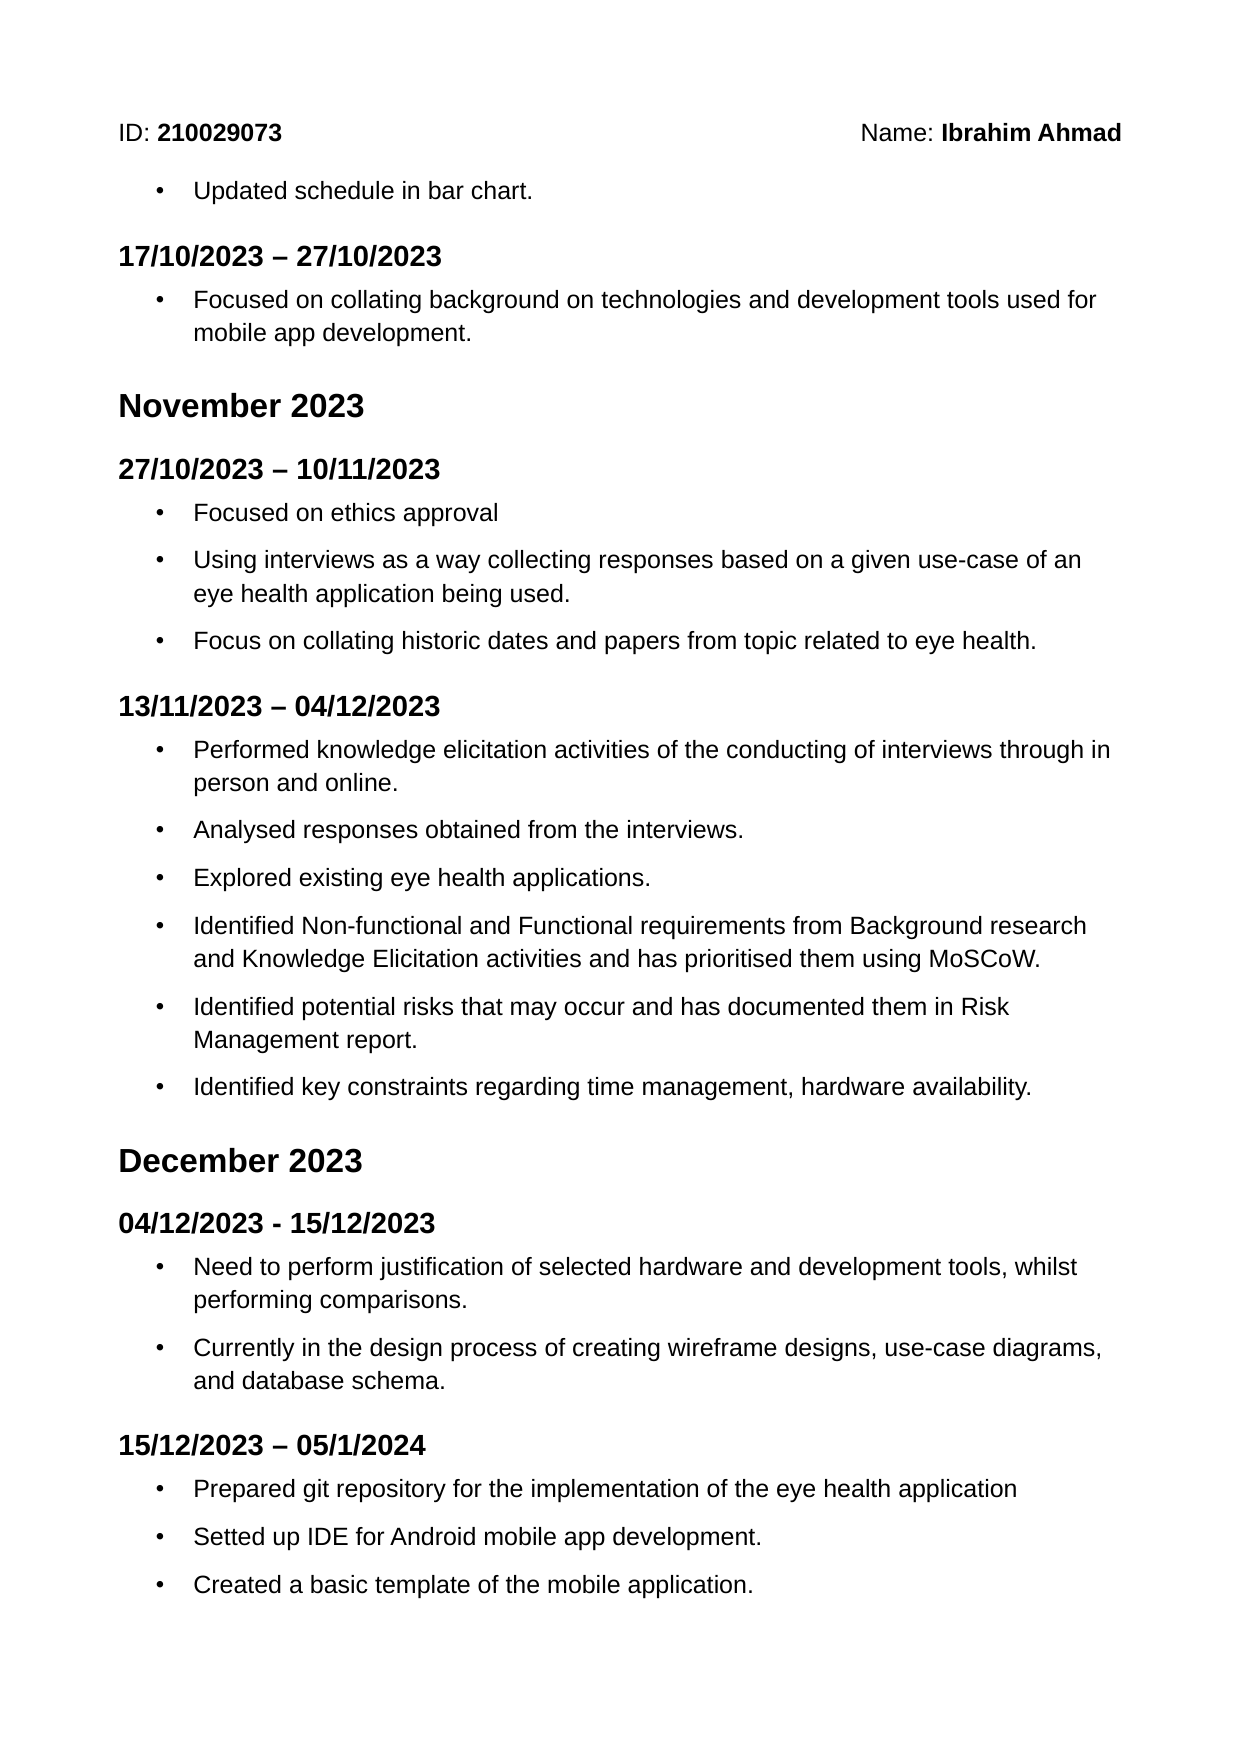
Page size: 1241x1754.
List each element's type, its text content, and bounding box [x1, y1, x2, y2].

subtitle 13/11/2023 – 04/12/2023 [118, 688, 1122, 722]
list Analysed responses obtained from the interviews. [156, 815, 1122, 844]
list Identified potential risks that may occur and has documented them in Risk Management report. [156, 991, 1122, 1053]
list Using interviews as a way collecting responses based on a given use-case of an eye health application being used. [156, 546, 1122, 607]
list Setted up IDE for Android mobile app development. [156, 1522, 1122, 1551]
subtitle December 2023 [118, 1141, 1122, 1179]
list Focused on collating background on technologies and development tools used for mobile app development. [156, 285, 1122, 347]
subtitle 27/10/2023 – 10/11/2023 [118, 452, 1122, 485]
list Currently in the design process of creating wireframe designs, use-case diagrams, and database schema. [156, 1333, 1122, 1395]
list Need to perform justification of selected hardware and development tools, whilst performing comparisons. [156, 1252, 1122, 1314]
subtitle 15/12/2023 – 05/1/2024 [118, 1428, 1122, 1462]
subtitle November 2023 [118, 386, 1122, 425]
list Focused on ethics approval [156, 498, 1122, 527]
list Focus on collating historic dates and papers from topic related to eye health. [156, 626, 1122, 655]
subtitle 17/10/2023 – 27/10/2023 [118, 239, 1122, 272]
list Performed knowledge elicitation activities of the conducting of interviews through in person and online. [156, 734, 1122, 796]
list Identified Non-functional and Functional requirements from Background research and Knowledge Elicitation activities and has prioritised them using MoSCoW. [156, 911, 1122, 973]
list Updated schedule in bar chart. [156, 176, 1122, 205]
list Created a basic template of the mobile application. [156, 1570, 1122, 1599]
list Explored existing eye health applications. [156, 863, 1122, 892]
list Prepared git repository for the implementation of the eye health application [156, 1474, 1122, 1503]
subtitle 04/12/2023 - 15/12/2023 [118, 1206, 1122, 1240]
list Identified key constraints regarding time management, hardware availability. [156, 1072, 1122, 1101]
